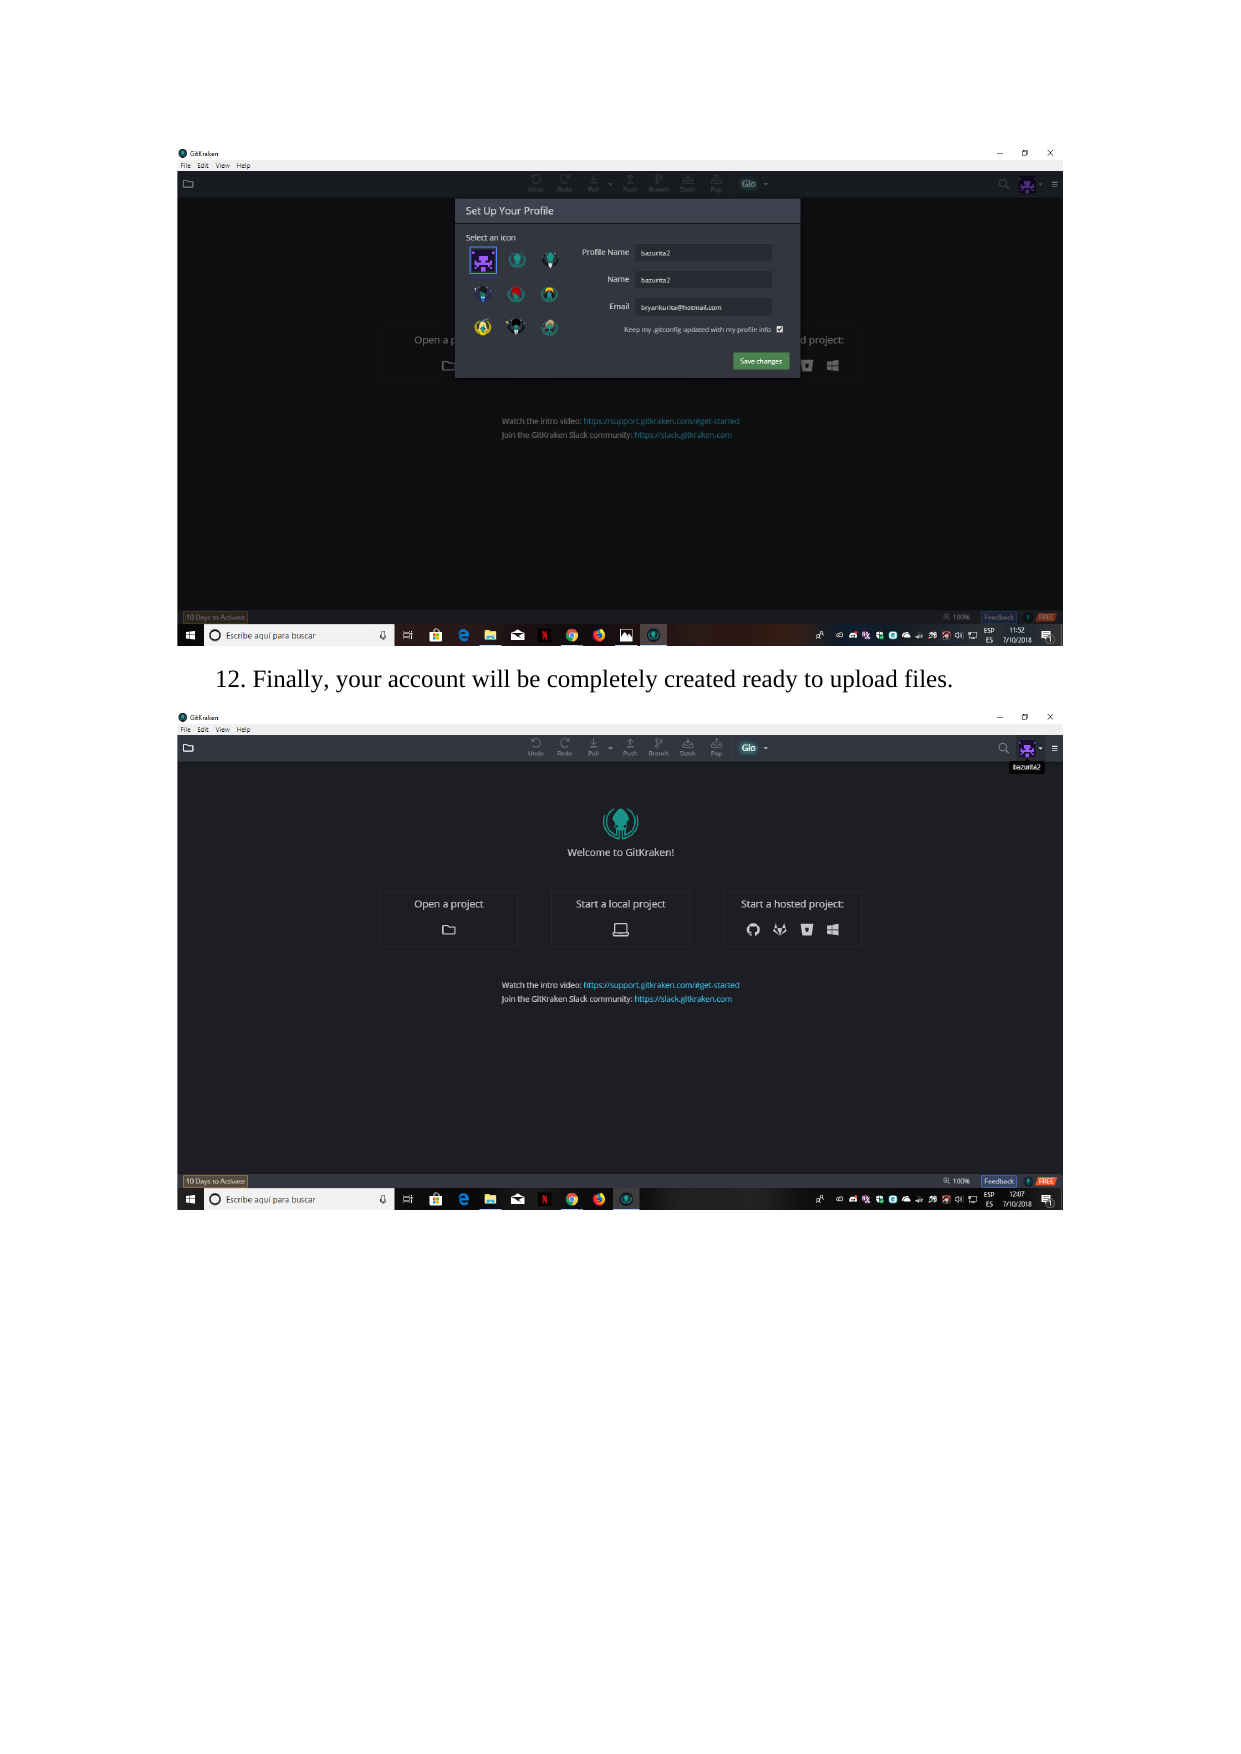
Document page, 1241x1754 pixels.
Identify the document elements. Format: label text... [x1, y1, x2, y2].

list Finally, your account will be completely created ready to upload files. [215, 664, 1063, 693]
